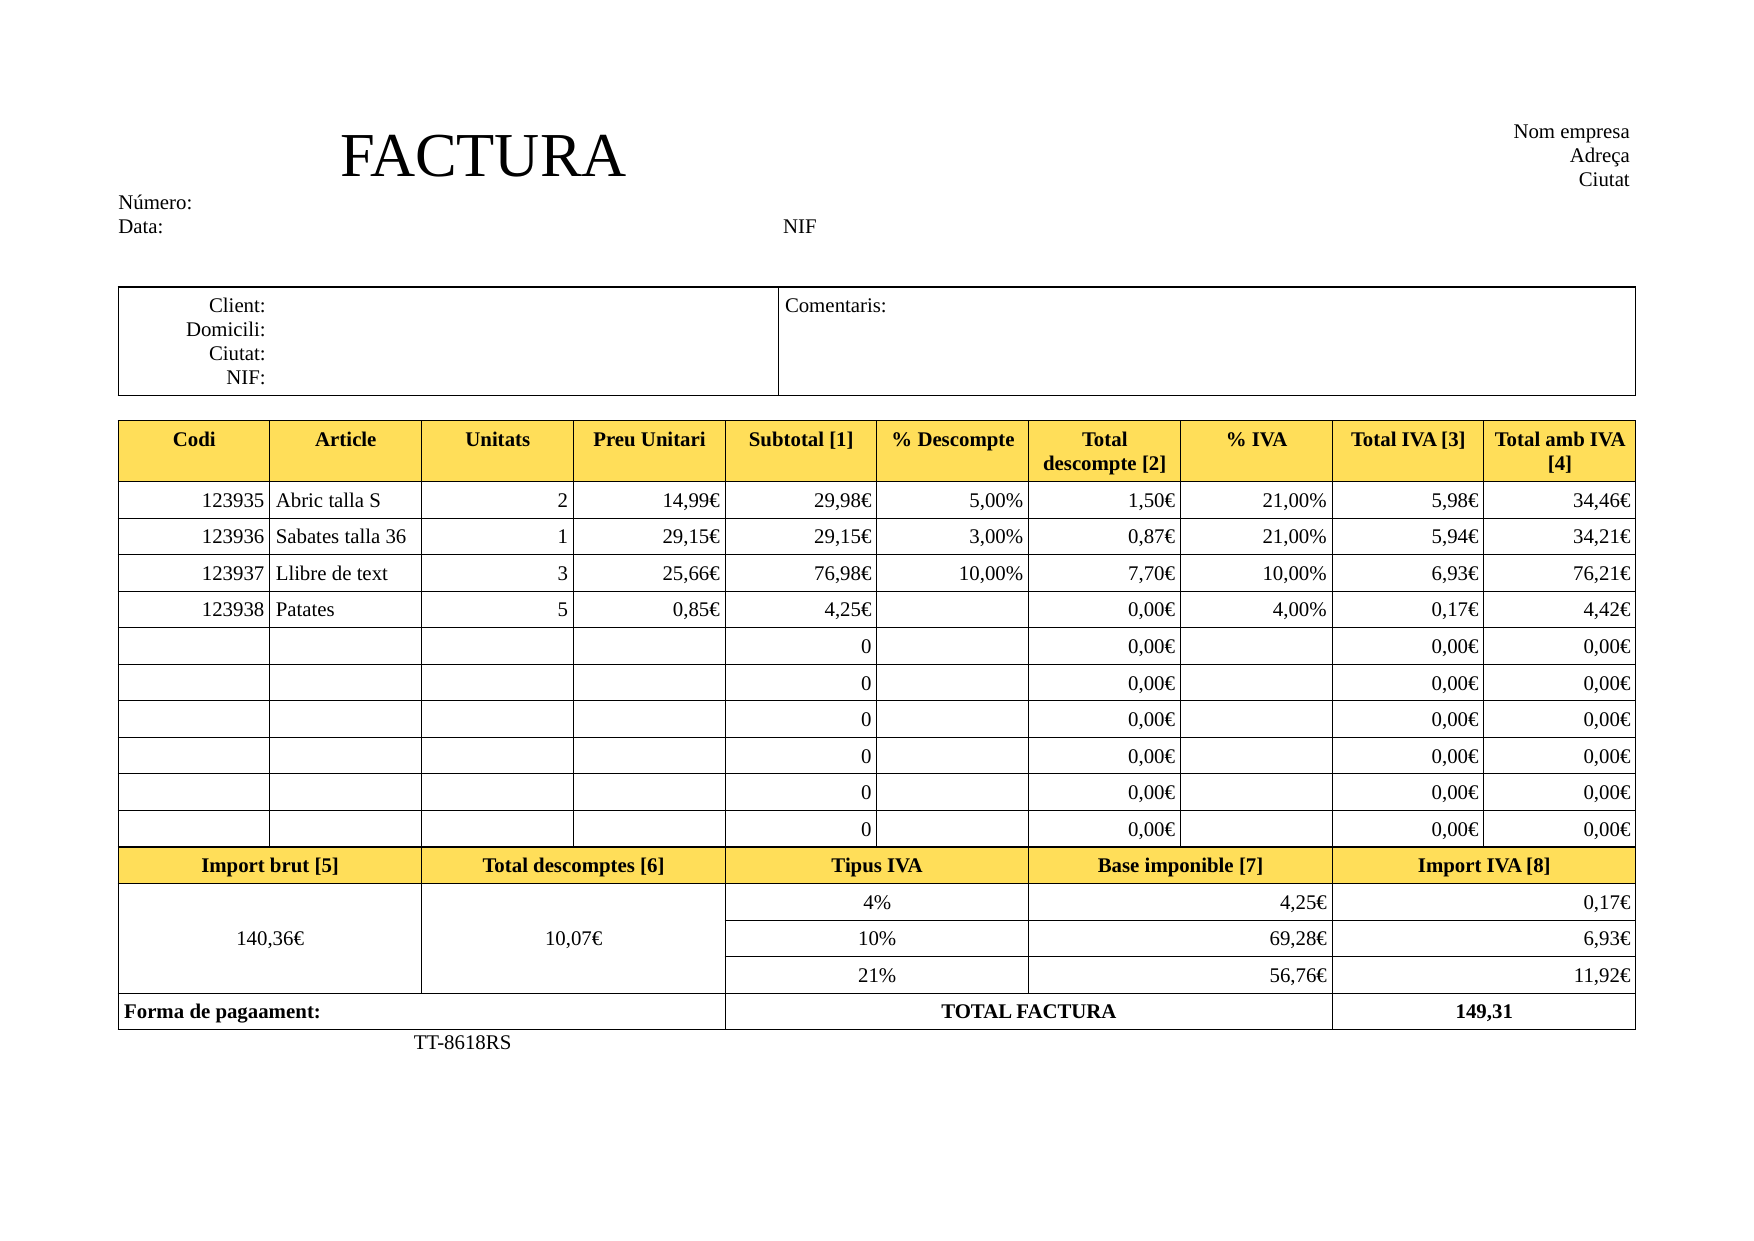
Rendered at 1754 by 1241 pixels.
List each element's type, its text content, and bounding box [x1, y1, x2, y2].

table_cell 0,00€ [1333, 628, 1483, 664]
table_cell 4,00% [1181, 592, 1332, 627]
table_cell Sabates talla 36 [270, 519, 421, 554]
table_cell 5,94€ [1333, 519, 1483, 554]
table_cell 29,15€ [574, 519, 725, 554]
table_cell 1 [422, 519, 573, 554]
table_cell [1181, 628, 1332, 664]
table_cell 6,93€ [1333, 921, 1635, 956]
table_cell 10,00% [1181, 555, 1332, 591]
table_cell 25,66€ [574, 555, 725, 591]
table_cell 0 [726, 738, 876, 773]
table_header Total IVA [3] [1333, 421, 1483, 481]
table_cell 140,36€ [119, 884, 421, 993]
table_cell [877, 701, 1028, 737]
table_cell [119, 811, 269, 846]
table_header Subtotal [1] [726, 421, 876, 481]
table_cell [422, 665, 573, 700]
table_cell 0,17€ [1333, 884, 1635, 919]
table_cell 123938 [119, 592, 269, 627]
table_cell 0 [726, 811, 876, 846]
table_cell 0,87€ [1029, 519, 1180, 554]
table_cell [422, 774, 573, 810]
table_cell 56,76€ [1029, 957, 1332, 993]
table_cell 0,00€ [1333, 665, 1483, 700]
table_cell [119, 701, 269, 737]
table_cell [422, 811, 573, 846]
table_header Unitats [422, 421, 573, 481]
table_cell 21,00% [1181, 519, 1332, 554]
table_cell Forma de pagaament: [119, 994, 725, 1029]
table_cell [877, 665, 1028, 700]
table_cell Patates [270, 592, 421, 627]
table_cell Tipus IVA [726, 848, 1028, 883]
table_cell 34,46€ [1484, 482, 1635, 517]
table_cell [1181, 738, 1332, 773]
table_cell 10,00% [877, 555, 1028, 591]
table_header Client: Domicili: Ciutat: NIF: [119, 288, 271, 395]
table_header % IVA [1181, 421, 1332, 481]
table_cell 0,00€ [1484, 665, 1635, 700]
table_cell 69,28€ [1029, 921, 1332, 956]
table_cell 10,07€ [422, 884, 725, 993]
table_cell [1181, 665, 1332, 700]
table_cell [422, 628, 573, 664]
table_cell 0 [726, 774, 876, 810]
table_cell 0 [726, 628, 876, 664]
table_cell Import brut [5] [119, 848, 421, 883]
table_cell [119, 738, 269, 773]
table_cell [574, 701, 725, 737]
text TT-8618RS [118, 1030, 1636, 1054]
table_cell 5,98€ [1333, 482, 1483, 517]
table_cell 0 [726, 665, 876, 700]
table_cell 0,00€ [1029, 774, 1180, 810]
table_cell 0,00€ [1029, 738, 1180, 773]
table_cell [574, 665, 725, 700]
table_cell TOTAL FACTURA [726, 994, 1332, 1029]
table_cell [877, 592, 1028, 627]
table_cell 76,98€ [726, 555, 876, 591]
table_cell 14,99€ [574, 482, 725, 517]
table_cell 1,50€ [1029, 482, 1180, 517]
table_cell [270, 701, 421, 737]
table_cell [1181, 811, 1332, 846]
table_cell 0,00€ [1029, 665, 1180, 700]
table_header Comentaris: [779, 288, 1635, 395]
table_cell 4,25€ [1029, 884, 1332, 919]
table_cell 0,00€ [1029, 628, 1180, 664]
table_cell 0,00€ [1333, 774, 1483, 810]
table_cell 7,70€ [1029, 555, 1180, 591]
table_cell Base imponible [7] [1029, 848, 1332, 883]
table_header Total amb IVA [4] [1484, 421, 1635, 481]
table_cell 0,00€ [1484, 701, 1635, 737]
table_header Total descompte [2] [1029, 421, 1180, 481]
table_cell 21,00% [1181, 482, 1332, 517]
table_cell [422, 701, 573, 737]
table_cell 123935 [119, 482, 269, 517]
table_cell [877, 811, 1028, 846]
table_cell 0,00€ [1333, 701, 1483, 737]
table_cell 0,00€ [1029, 811, 1180, 846]
table_header Codi [119, 421, 269, 481]
text Número: [118, 190, 1636, 214]
table_cell 0,17€ [1333, 592, 1483, 627]
text FACTURA [118, 118, 1636, 190]
table_cell [574, 738, 725, 773]
table_cell 4,42€ [1484, 592, 1635, 627]
table_cell [877, 628, 1028, 664]
table_cell 4,25€ [726, 592, 876, 627]
table_cell 3 [422, 555, 573, 591]
table_cell 5,00% [877, 482, 1028, 517]
table_cell Llibre de text [270, 555, 421, 591]
table_cell [422, 738, 573, 773]
table_cell [574, 811, 725, 846]
table_header [271, 288, 778, 395]
table_cell 29,15€ [726, 519, 876, 554]
table_cell 5 [422, 592, 573, 627]
table_cell 3,00% [877, 519, 1028, 554]
table_cell [270, 628, 421, 664]
table_header % Descompte [877, 421, 1028, 481]
table_cell 6,93€ [1333, 555, 1483, 591]
table_cell [119, 665, 269, 700]
table_cell 0,00€ [1484, 774, 1635, 810]
table_cell 0,00€ [1484, 811, 1635, 846]
table_cell 149,31 [1333, 994, 1635, 1029]
table_cell 34,21€ [1484, 519, 1635, 554]
table_header Preu Unitari [574, 421, 725, 481]
table_cell 10% [726, 921, 1028, 956]
table_cell 0,00€ [1484, 738, 1635, 773]
table_cell 0,00€ [1029, 592, 1180, 627]
table_cell 0,00€ [1029, 701, 1180, 737]
table_cell [270, 665, 421, 700]
table_cell Import IVA [8] [1333, 848, 1635, 883]
table_cell [119, 628, 269, 664]
table_header Article [270, 421, 421, 481]
table_cell 0,00€ [1333, 811, 1483, 846]
table_cell 123936 [119, 519, 269, 554]
table_cell 21% [726, 957, 1028, 993]
table_cell [877, 774, 1028, 810]
table_cell 11,92€ [1333, 957, 1635, 993]
table_cell 0,00€ [1484, 628, 1635, 664]
table_cell [574, 774, 725, 810]
table_cell 0 [726, 701, 876, 737]
table_cell 4% [726, 884, 1028, 919]
table_cell [877, 738, 1028, 773]
text Data: NIF [118, 214, 1636, 238]
table_cell 0,00€ [1333, 738, 1483, 773]
table_cell 29,98€ [726, 482, 876, 517]
table_cell 0,85€ [574, 592, 725, 627]
table_cell [1181, 701, 1332, 737]
table_cell [270, 811, 421, 846]
table_cell Total descomptes [6] [422, 848, 725, 883]
table_cell 123937 [119, 555, 269, 591]
table_cell [119, 774, 269, 810]
table_cell 76,21€ [1484, 555, 1635, 591]
table_cell [574, 628, 725, 664]
table_cell 2 [422, 482, 573, 517]
table_cell [270, 738, 421, 773]
table_cell Abric talla S [270, 482, 421, 517]
table_cell [1181, 774, 1332, 810]
table_cell [270, 774, 421, 810]
